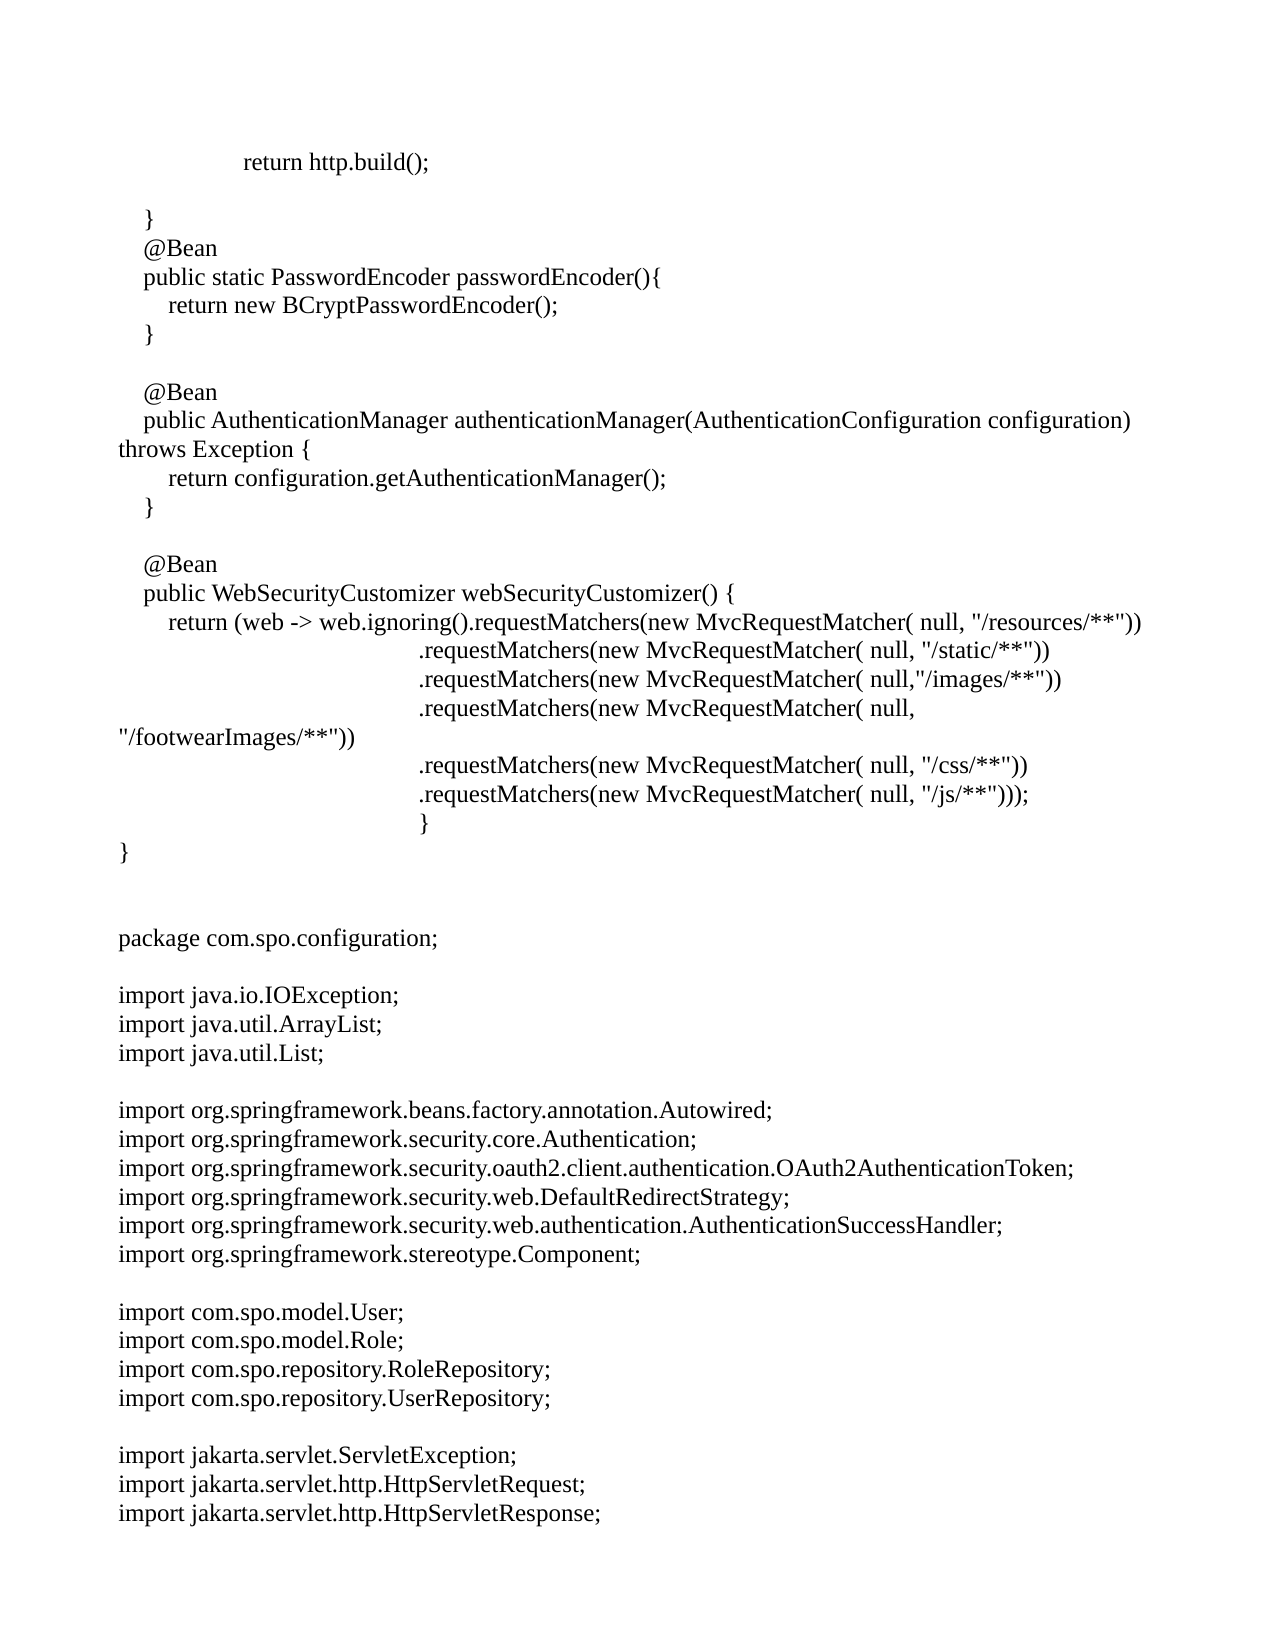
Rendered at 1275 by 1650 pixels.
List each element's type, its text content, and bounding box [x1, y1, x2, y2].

text public AuthenticationManager authenticationManager(AuthenticationConfiguration configuration) throws Exception { [118, 406, 1157, 463]
text import org.springframework.security.web.DefaultRedirectStrategy; [118, 1182, 1157, 1211]
text import org.springframework.security.core.Authentication; [118, 1124, 1157, 1153]
text import java.io.IOException; [118, 981, 1157, 1009]
text import java.util.List; [118, 1038, 1157, 1067]
text import org.springframework.security.oauth2.client.authentication.OAuth2AuthenticationToken; [118, 1153, 1157, 1182]
text import com.spo.model.User; [118, 1297, 1157, 1326]
text @Bean [118, 377, 1157, 406]
text import com.spo.model.Role; [118, 1326, 1157, 1354]
text import jakarta.servlet.http.HttpServletRequest; [118, 1469, 1157, 1498]
text @Bean [118, 549, 1157, 578]
text .requestMatchers(new MvcRequestMatcher( null, "/js/**"))); [118, 779, 1157, 808]
text } [118, 319, 1157, 348]
text public WebSecurityCustomizer webSecurityCustomizer() { [118, 578, 1157, 607]
text .requestMatchers(new MvcRequestMatcher( null,"/images/**")) [118, 664, 1157, 693]
text import org.springframework.security.web.authentication.AuthenticationSuccessHandler; [118, 1211, 1157, 1239]
text return new BCryptPasswordEncoder(); [118, 291, 1157, 319]
text .requestMatchers(new MvcRequestMatcher( null, "/footwearImages/**")) [118, 693, 1157, 751]
text import jakarta.servlet.http.HttpServletResponse; [118, 1498, 1157, 1527]
text public static PasswordEncoder passwordEncoder(){ [118, 262, 1157, 291]
text } [118, 492, 1157, 521]
text .requestMatchers(new MvcRequestMatcher( null, "/static/**")) [118, 636, 1157, 664]
text import org.springframework.stereotype.Component; [118, 1239, 1157, 1268]
text } [118, 808, 1157, 837]
text return configuration.getAuthenticationManager(); [118, 463, 1157, 492]
text package com.spo.configuration; [118, 923, 1157, 952]
text return (web -> web.ignoring().requestMatchers(new MvcRequestMatcher( null, "/resources/**")) [118, 607, 1157, 636]
text import java.util.ArrayList; [118, 1009, 1157, 1038]
text import com.spo.repository.RoleRepository; [118, 1354, 1157, 1383]
text return http.build(); [118, 147, 1157, 176]
text import org.springframework.beans.factory.annotation.Autowired; [118, 1096, 1157, 1124]
text import com.spo.repository.UserRepository; [118, 1383, 1157, 1412]
text } [118, 204, 1157, 233]
text } [118, 837, 1157, 866]
text .requestMatchers(new MvcRequestMatcher( null, "/css/**")) [118, 751, 1157, 779]
text import jakarta.servlet.ServletException; [118, 1441, 1157, 1469]
text @Bean [118, 233, 1157, 262]
